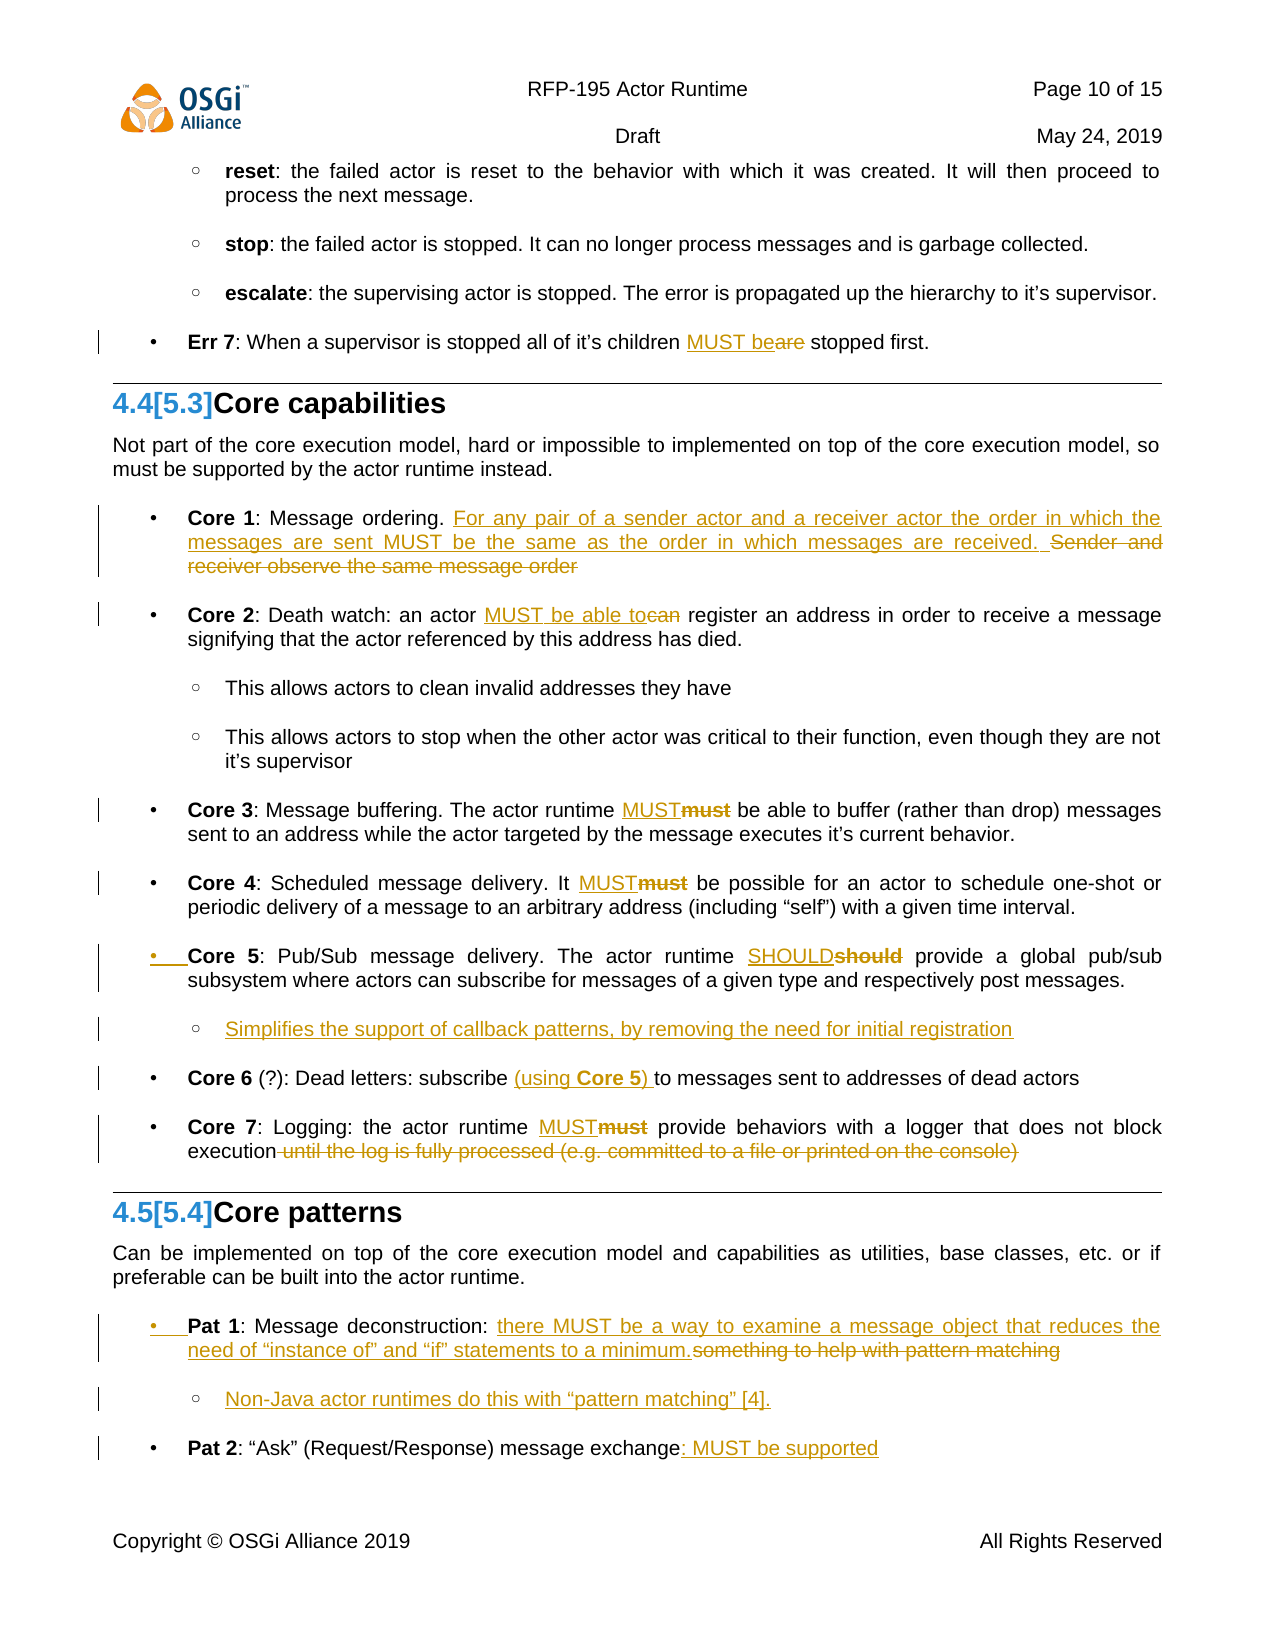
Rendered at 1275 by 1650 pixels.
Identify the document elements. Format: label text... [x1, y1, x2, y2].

list Core 3: Message buffering. The actor runtime MUST be able to buffer (rather than drop) messages sent to an address while the actor targeted by the message executes it’s current behavior. [150, 797, 1162, 846]
list This allows actors to stop when the other actor was critical to their function, even though they are not it’s supervisor [187, 724, 1162, 772]
list This allows actors to clean invalid addresses they have [187, 675, 1162, 699]
list Core 6 (?): Dead letters: subscribe (using Core 5) to messages sent to addresses of dead actors [150, 1066, 1162, 1090]
text Not part of the core execution model, hard or impossible to implemented on top of the core execution model, so must be supported by the actor runtime instead. [112, 432, 1162, 480]
list stop: the failed actor is stopped. It can no longer process messages and is garbage collected. [187, 232, 1162, 256]
list escalate: the supervising actor is stopped. The error is propagated up the hierarchy to it’s supervisor. [187, 281, 1162, 305]
list Pat 1: Message deconstruction: there MUST be a way to examine a message object that reduces the need of “instance of” and “if” statements to a minimum. [150, 1314, 1162, 1362]
list Core 2: Death watch: an actor MUST be able to register an address in order to receive a message signifying that the actor referenced by this address has died. [150, 602, 1162, 650]
list reset: the failed actor is reset to the behavior with which it was created. It will then proceed to process the next message. [187, 159, 1162, 207]
list Simplifies the support of callback patterns, by removing the need for initial registration [187, 1017, 1162, 1041]
picture [113, 76, 257, 140]
subtitle Core patterns [112, 1193, 1162, 1228]
list Core 7: Logging: the actor runtime MUST provide behaviors with a logger that does not block execution [150, 1115, 1162, 1163]
list Core 5: Pub/Sub message delivery. The actor runtime SHOULD provide a global pub/sub subsystem where actors can subscribe for messages of a given type and respectively post messages. [150, 943, 1162, 992]
list Non-Java actor runtimes do this with “pattern matching” [4]. [187, 1387, 1162, 1411]
text Can be implemented on top of the core execution model and capabilities as utilities, base classes, etc. or if preferable can be built into the actor runtime. [112, 1241, 1162, 1289]
subtitle Core capabilities [112, 384, 1162, 420]
list Core 1: Message ordering. For any pair of a sender actor and a receiver actor the order in which the messages are sent MUST be the same as the order in which messages are received. [150, 505, 1162, 577]
list Err 7: When a supervisor is stopped all of it’s children MUST be stopped first. [150, 330, 1162, 354]
list Pat 2: “Ask” (Request/Response) message exchange: MUST be supported [150, 1436, 1162, 1460]
list Core 4: Scheduled message delivery. It MUST be possible for an actor to schedule one-shot or periodic delivery of a message to an arbitrary address (including “self”) with a given time interval. [150, 871, 1162, 918]
